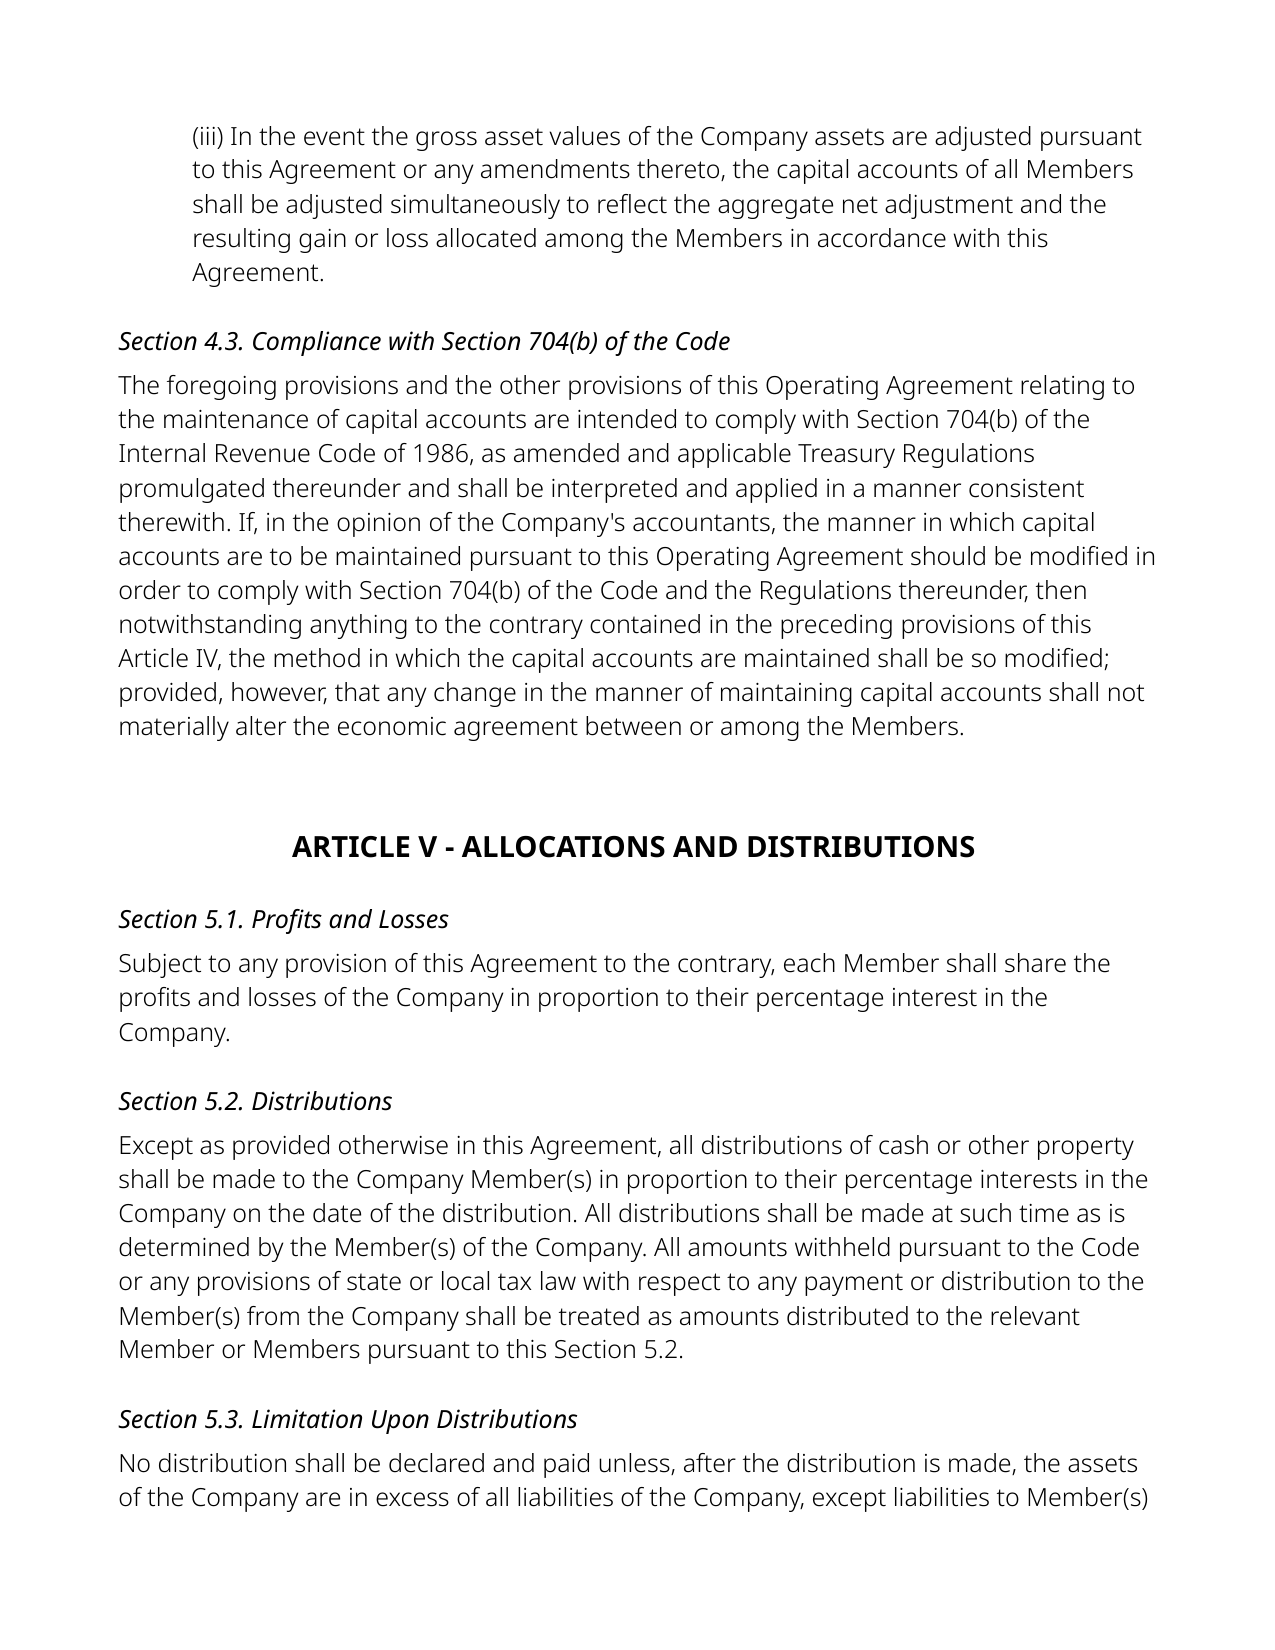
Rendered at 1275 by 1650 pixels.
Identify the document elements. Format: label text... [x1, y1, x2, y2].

subtitle Section 5.1. Profits and Losses [118, 901, 1157, 936]
subtitle Section 4.3. Compliance with Section 704(b) of the Code [118, 323, 1157, 357]
text No distribution shall be declared and paid unless, after the distribution is made, the assets of the Company are in excess of all liabilities of the Company, except liabilities to Member(s) [118, 1446, 1157, 1514]
text Subject to any provision of this Agreement to the contrary, each Member shall share the profits and losses of the Company in proportion to their percentage interest in the Company. [118, 946, 1157, 1048]
subtitle Section 5.2. Distributions [118, 1083, 1157, 1117]
subtitle Section 5.3. Limitation Upon Distributions [118, 1401, 1157, 1435]
text (iii) In the event the gross asset values of the Company assets are adjusted pursuant to this Agreement or any amendments thereto, the capital accounts of all Members shall be adjusted simultaneously to reflect the aggregate net adjustment and the resulting gain or loss allocated among the Members in accordance with this Agreement. [192, 118, 1157, 288]
subtitle ARTICLE V - ALLOCATIONS AND DISTRIBUTIONS [118, 827, 1157, 866]
text The foregoing provisions and the other provisions of this Operating Agreement relating to the maintenance of capital accounts are intended to comply with Section 704(b) of the Internal Revenue Code of 1986, as amended and applicable Treasury Regulations promulgated thereunder and shall be interpreted and applied in a manner consistent therewith. If, in the opinion of the Company's accountants, the manner in which capital accounts are to be maintained pursuant to this Operating Agreement should be modified in order to comply with Section 704(b) of the Code and the Regulations thereunder, then notwithstanding anything to the contrary contained in the preceding provisions of this Article IV, the method in which the capital accounts are maintained shall be so modified; provided, however, that any change in the manner of maintaining capital accounts shall not materially alter the economic agreement between or among the Members. [118, 368, 1157, 743]
text Except as provided otherwise in this Agreement, all distributions of cash or other property shall be made to the Company Member(s) in proportion to their percentage interests in the Company on the date of the distribution. All distributions shall be made at such time as is determined by the Member(s) of the Company. All amounts withheld pursuant to the Code or any provisions of state or local tax law with respect to any payment or distribution to the Member(s) from the Company shall be treated as amounts distributed to the relevant Member or Members pursuant to this Section 5.2. [118, 1128, 1157, 1366]
